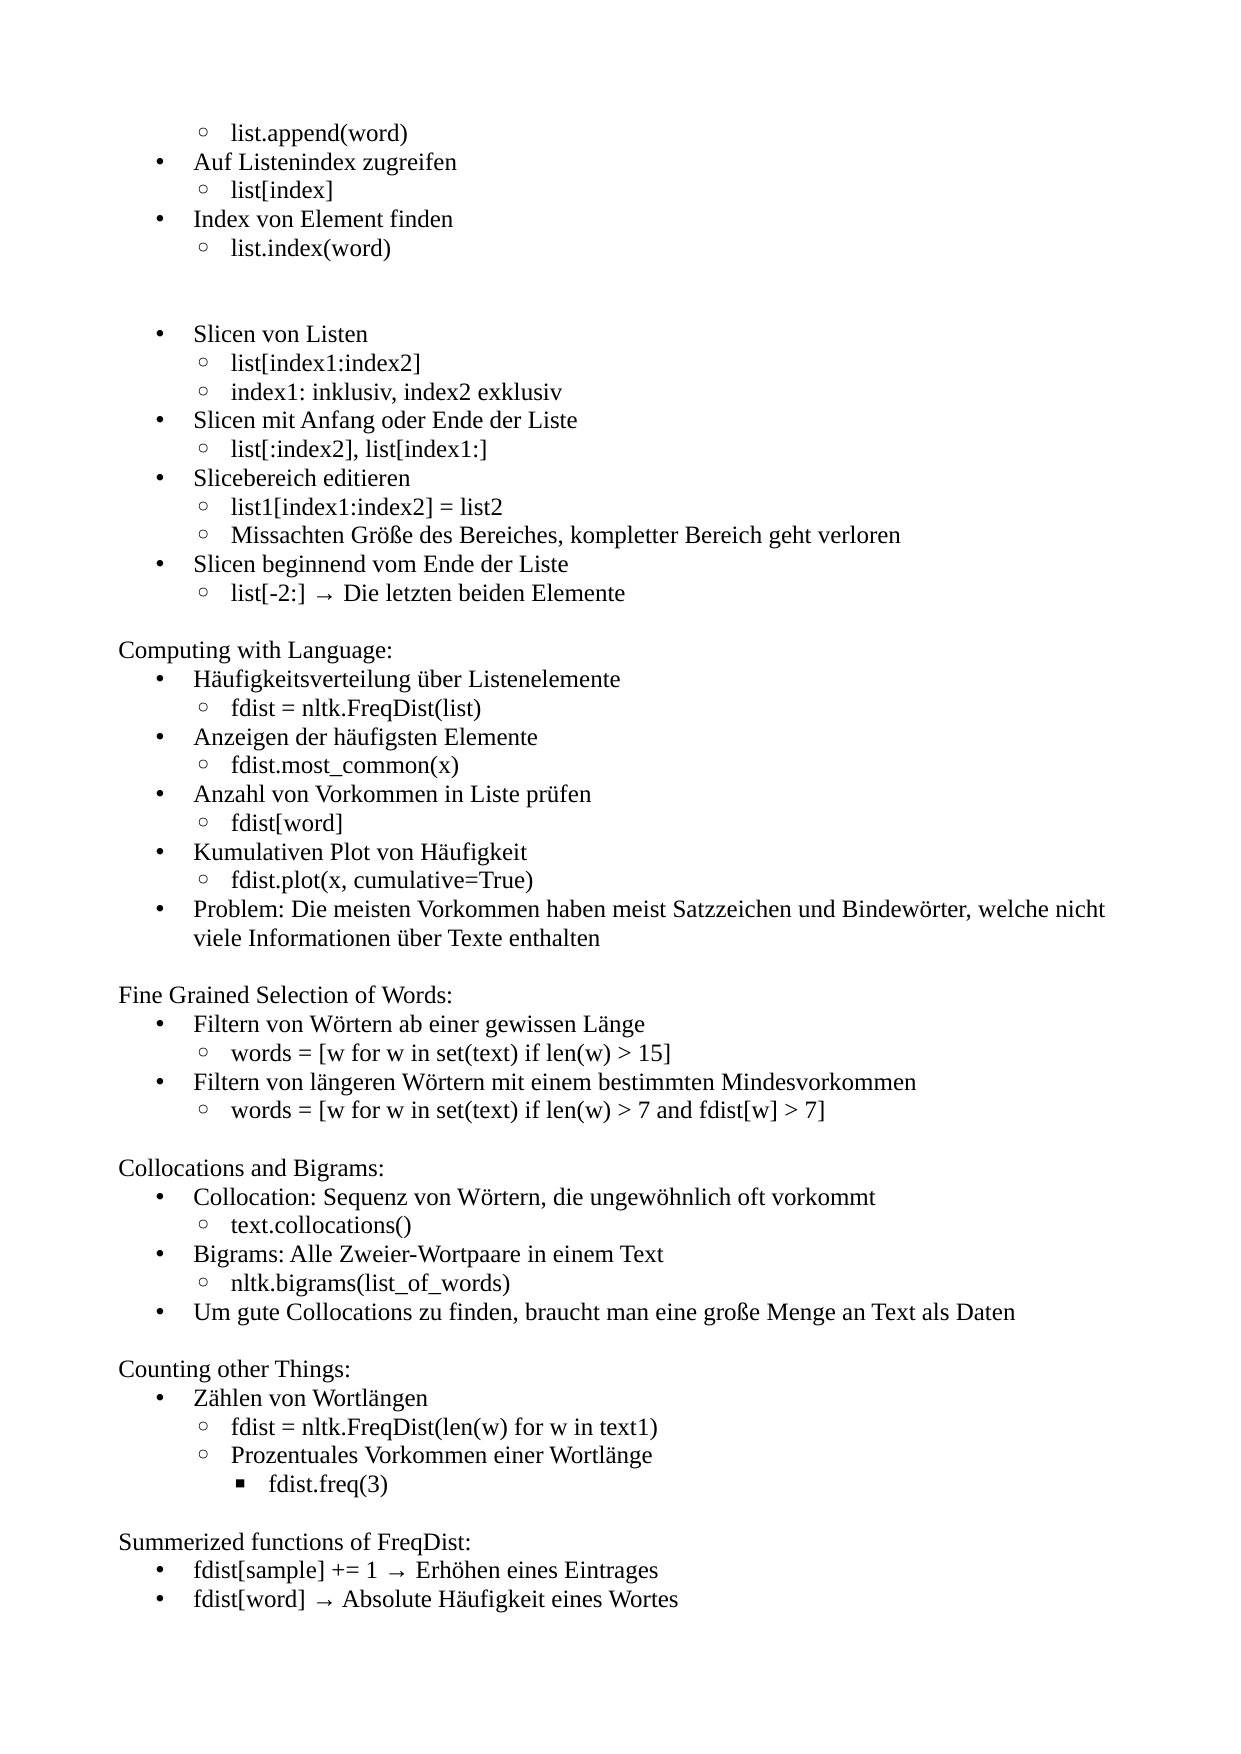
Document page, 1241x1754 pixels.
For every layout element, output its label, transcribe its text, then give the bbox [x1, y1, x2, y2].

list list[:index2], list[index1:] [193, 434, 1122, 463]
list Slicen mit Anfang oder Ende der Liste [156, 406, 1122, 434]
list fdist = nltk.FreqDist(len(w) for w in text1) [193, 1412, 1122, 1441]
list Prozentuales Vorkommen einer Wortlänge [193, 1441, 1122, 1469]
list Problem: Die meisten Vorkommen haben meist Satzzeichen und Bindewörter, welche nicht viele Informationen über Texte enthalten [156, 894, 1122, 952]
text Counting other Things: [118, 1354, 1122, 1383]
list Filtern von Wörtern ab einer gewissen Länge [156, 1009, 1122, 1038]
list Um gute Collocations zu finden, braucht man eine große Menge an Text als Daten [156, 1297, 1122, 1326]
list fdist = nltk.FreqDist(list) [193, 693, 1122, 722]
list Bigrams: Alle Zweier-Wortpaare in einem Text [156, 1239, 1122, 1268]
text Fine Grained Selection of Words: [118, 981, 1122, 1009]
list words = [w for w in set(text) if len(w) > 15] [193, 1038, 1122, 1067]
list Missachten Größe des Bereiches, kompletter Bereich geht verloren [193, 521, 1122, 549]
text Summerized functions of FreqDist: [118, 1527, 1122, 1556]
list fdist[sample] += 1 → Erhöhen eines Eintrages [156, 1556, 1122, 1584]
list fdist.most_common(x) [193, 751, 1122, 779]
list Anzeigen der häufigsten Elemente [156, 722, 1122, 751]
list Index von Element finden [156, 204, 1122, 233]
list Anzahl von Vorkommen in Liste prüfen [156, 779, 1122, 808]
list Filtern von längeren Wörtern mit einem bestimmten Mindesvorkommen [156, 1067, 1122, 1096]
list words = [w for w in set(text) if len(w) > 7 and fdist[w] > 7] [193, 1096, 1122, 1124]
list fdist.freq(3) [231, 1469, 1122, 1498]
list Auf Listenindex zugreifen [156, 147, 1122, 176]
list Kumulativen Plot von Häufigkeit [156, 837, 1122, 866]
list nltk.bigrams(list_of_words) [193, 1268, 1122, 1297]
list Collocation: Sequenz von Wörtern, die ungewöhnlich oft vorkommt [156, 1182, 1122, 1211]
list text.collocations() [193, 1211, 1122, 1239]
list fdist.plot(x, cumulative=True) [193, 866, 1122, 894]
list Slicen von Listen [156, 319, 1122, 348]
list Zählen von Wortlängen [156, 1383, 1122, 1412]
list Slicebereich editieren [156, 463, 1122, 492]
list list[index1:index2] [193, 348, 1122, 377]
list Häufigkeitsverteilung über Listenelemente [156, 664, 1122, 693]
list list[-2:] → Die letzten beiden Elemente [193, 578, 1122, 607]
list fdist[word] [193, 808, 1122, 837]
list list1[index1:index2] = list2 [193, 492, 1122, 521]
list list.index(word) [193, 233, 1122, 262]
list Slicen beginnend vom Ende der Liste [156, 549, 1122, 578]
list index1: inklusiv, index2 exklusiv [193, 377, 1122, 406]
text Collocations and Bigrams: [118, 1153, 1122, 1182]
list fdist[word] → Absolute Häufigkeit eines Wortes [156, 1584, 1122, 1613]
text Computing with Language: [118, 636, 1122, 664]
list list[index] [193, 176, 1122, 204]
list list.append(word) [193, 118, 1122, 147]
